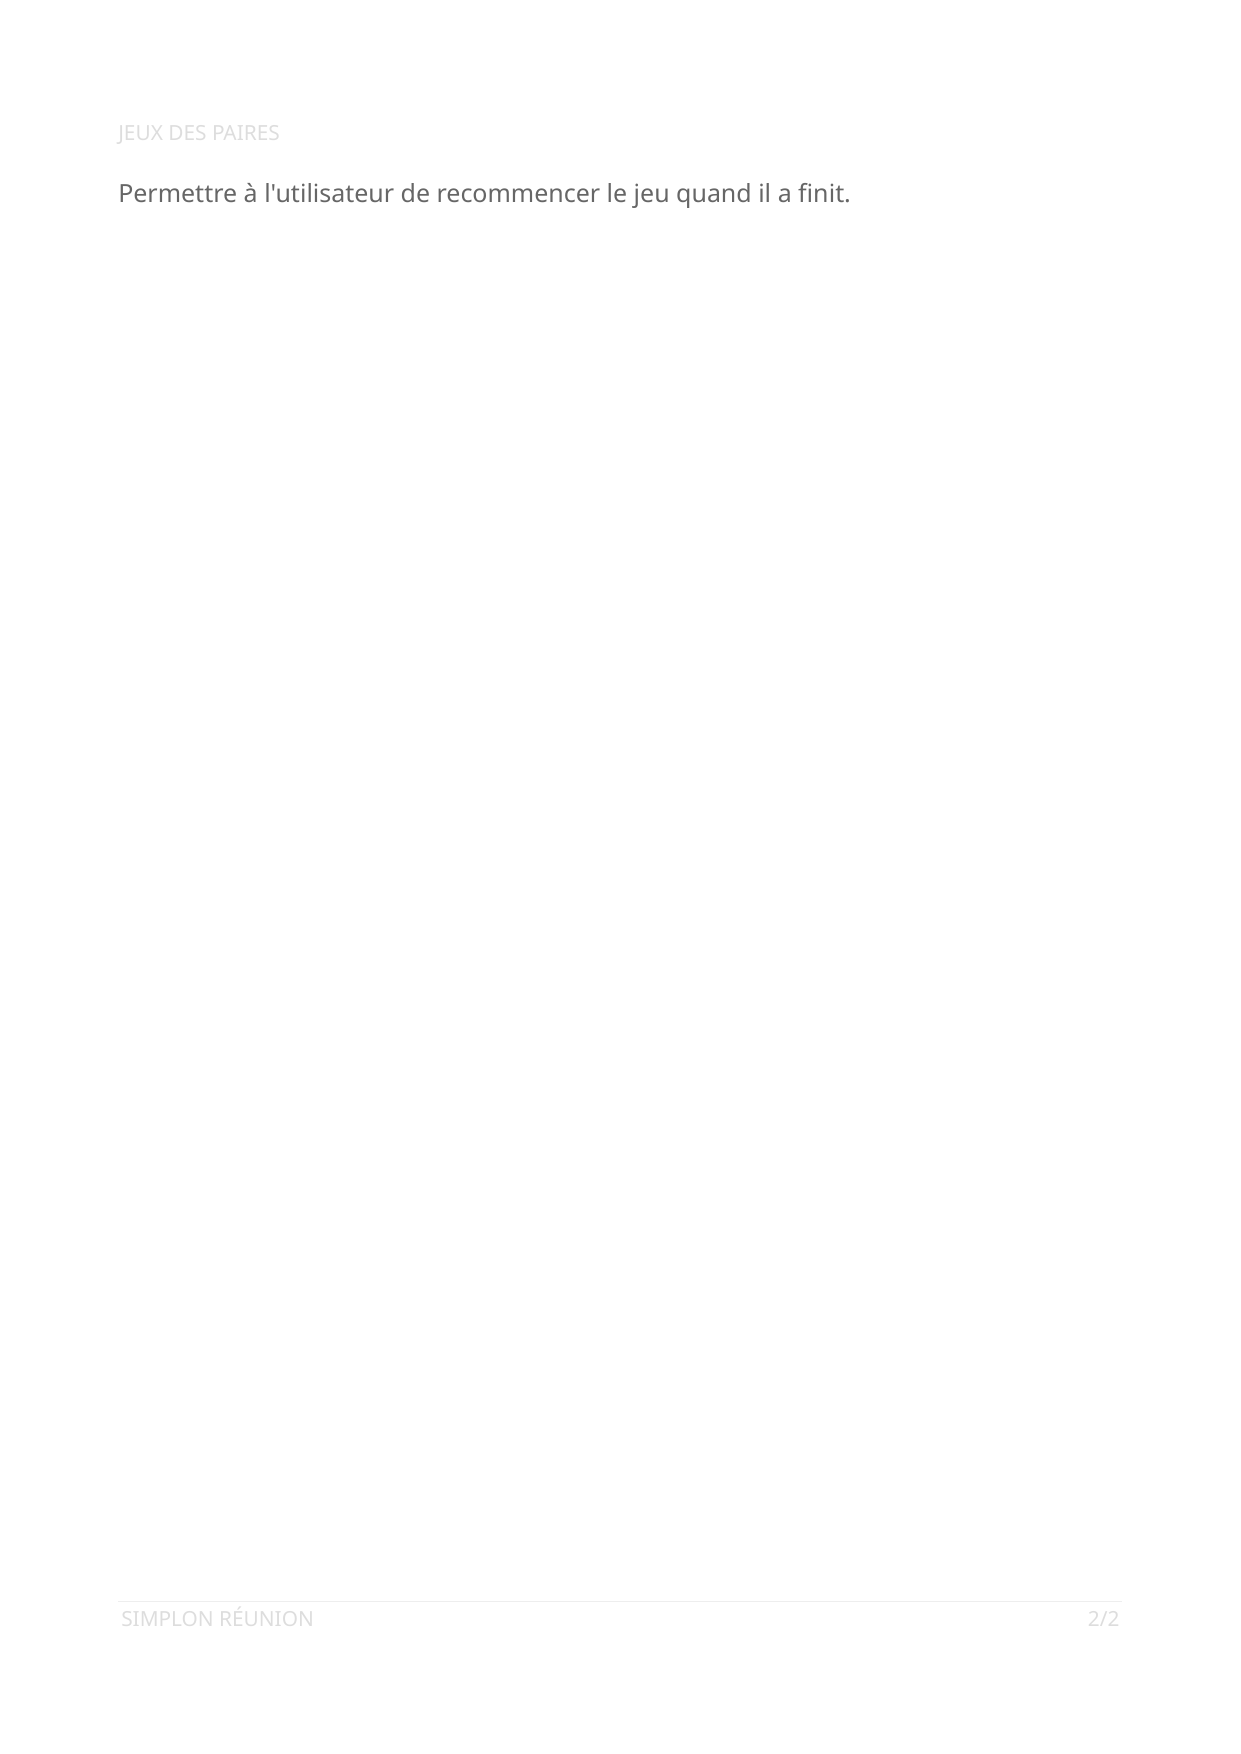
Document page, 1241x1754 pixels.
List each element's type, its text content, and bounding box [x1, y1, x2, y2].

text Permettre à l'utilisateur de recommencer le jeu quand il a finit. [118, 176, 1122, 210]
